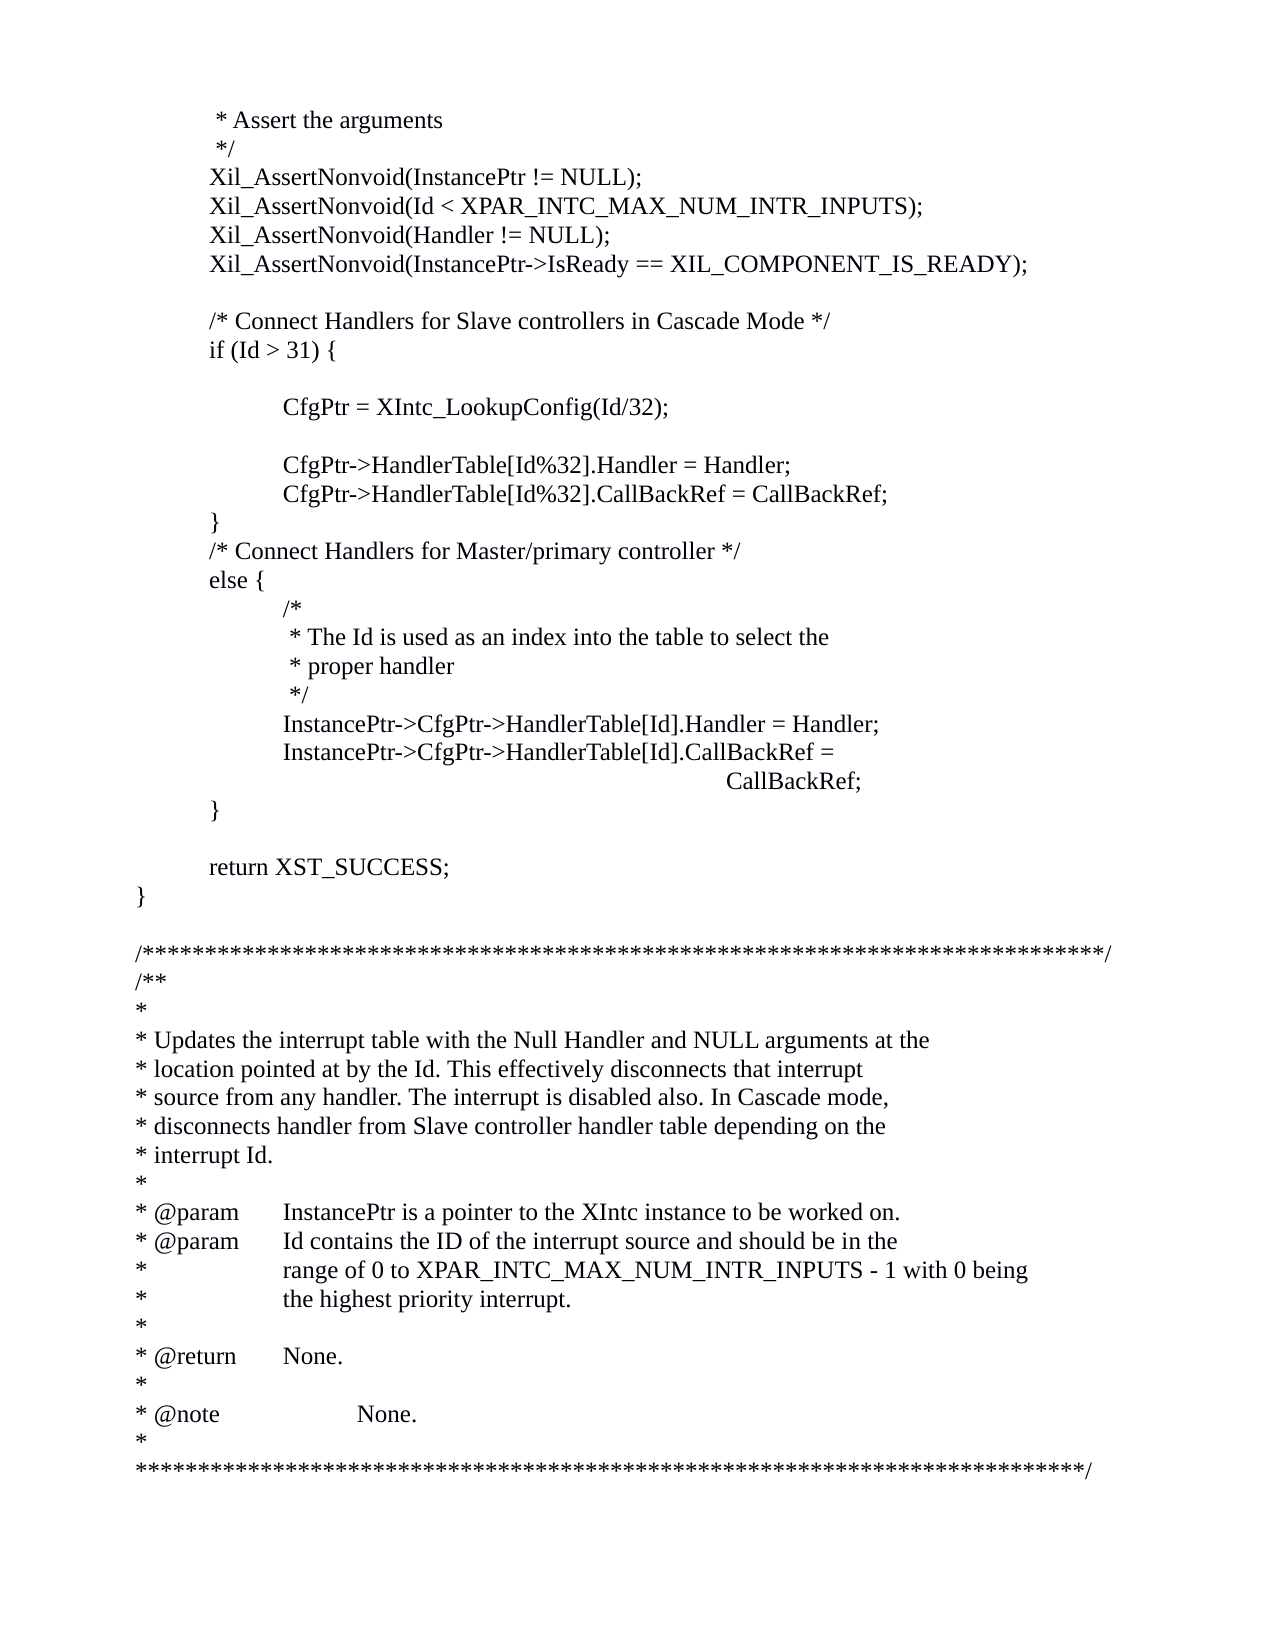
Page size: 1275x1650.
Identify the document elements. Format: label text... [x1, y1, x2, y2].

text * Updates the interrupt table with the Null Handler and NULL arguments at the [135, 1025, 1125, 1054]
text */ [135, 134, 1125, 162]
text * source from any handler. The interrupt is disabled also. In Cascade mode, [135, 1082, 1125, 1111]
text } [135, 795, 1125, 824]
text } [135, 507, 1125, 536]
text CfgPtr = XIntc_LookupConfig(Id/32); [135, 392, 1125, 421]
text * Assert the arguments [135, 105, 1125, 134]
text * proper handler [135, 651, 1125, 680]
text ****************************************************************************/ [135, 1456, 1125, 1485]
text * interrupt Id. [135, 1140, 1125, 1169]
text } [135, 881, 1125, 910]
text * the highest priority interrupt. [135, 1284, 1125, 1312]
text /** [135, 967, 1125, 996]
text /* [135, 594, 1125, 622]
text * The Id is used as an index into the table to select the [135, 622, 1125, 651]
text CallBackRef; [135, 766, 1125, 795]
text * disconnects handler from Slave controller handler table depending on the [135, 1111, 1125, 1140]
text * @param InstancePtr is a pointer to the XIntc instance to be worked on. [135, 1197, 1125, 1226]
text Xil_AssertNonvoid(Handler != NULL); [135, 220, 1125, 249]
text * [135, 996, 1125, 1025]
text Xil_AssertNonvoid(InstancePtr->IsReady == XIL_COMPONENT_IS_READY); [135, 249, 1125, 277]
text /* Connect Handlers for Slave controllers in Cascade Mode */ [135, 306, 1125, 335]
text Xil_AssertNonvoid(Id < XPAR_INTC_MAX_NUM_INTR_INPUTS); [135, 191, 1125, 220]
text * @param Id contains the ID of the interrupt source and should be in the [135, 1226, 1125, 1255]
text * location pointed at by the Id. This effectively disconnects that interrupt [135, 1054, 1125, 1082]
text * @note None. [135, 1399, 1125, 1427]
text InstancePtr->CfgPtr->HandlerTable[Id].CallBackRef = [135, 737, 1125, 766]
text CfgPtr->HandlerTable[Id%32].Handler = Handler; [135, 450, 1125, 479]
text * range of 0 to XPAR_INTC_MAX_NUM_INTR_INPUTS - 1 with 0 being [135, 1255, 1125, 1284]
text if (Id > 31) { [135, 335, 1125, 364]
text /*****************************************************************************/ [135, 939, 1125, 967]
text * @return None. [135, 1341, 1125, 1370]
text InstancePtr->CfgPtr->HandlerTable[Id].Handler = Handler; [135, 709, 1125, 737]
text return XST_SUCCESS; [135, 852, 1125, 881]
text Xil_AssertNonvoid(InstancePtr != NULL); [135, 162, 1125, 191]
text /* Connect Handlers for Master/primary controller */ [135, 536, 1125, 565]
text * [135, 1427, 1125, 1456]
text else { [135, 565, 1125, 594]
text * [135, 1312, 1125, 1341]
text * [135, 1169, 1125, 1197]
text CfgPtr->HandlerTable[Id%32].CallBackRef = CallBackRef; [135, 479, 1125, 507]
text */ [135, 680, 1125, 709]
text * [135, 1370, 1125, 1399]
